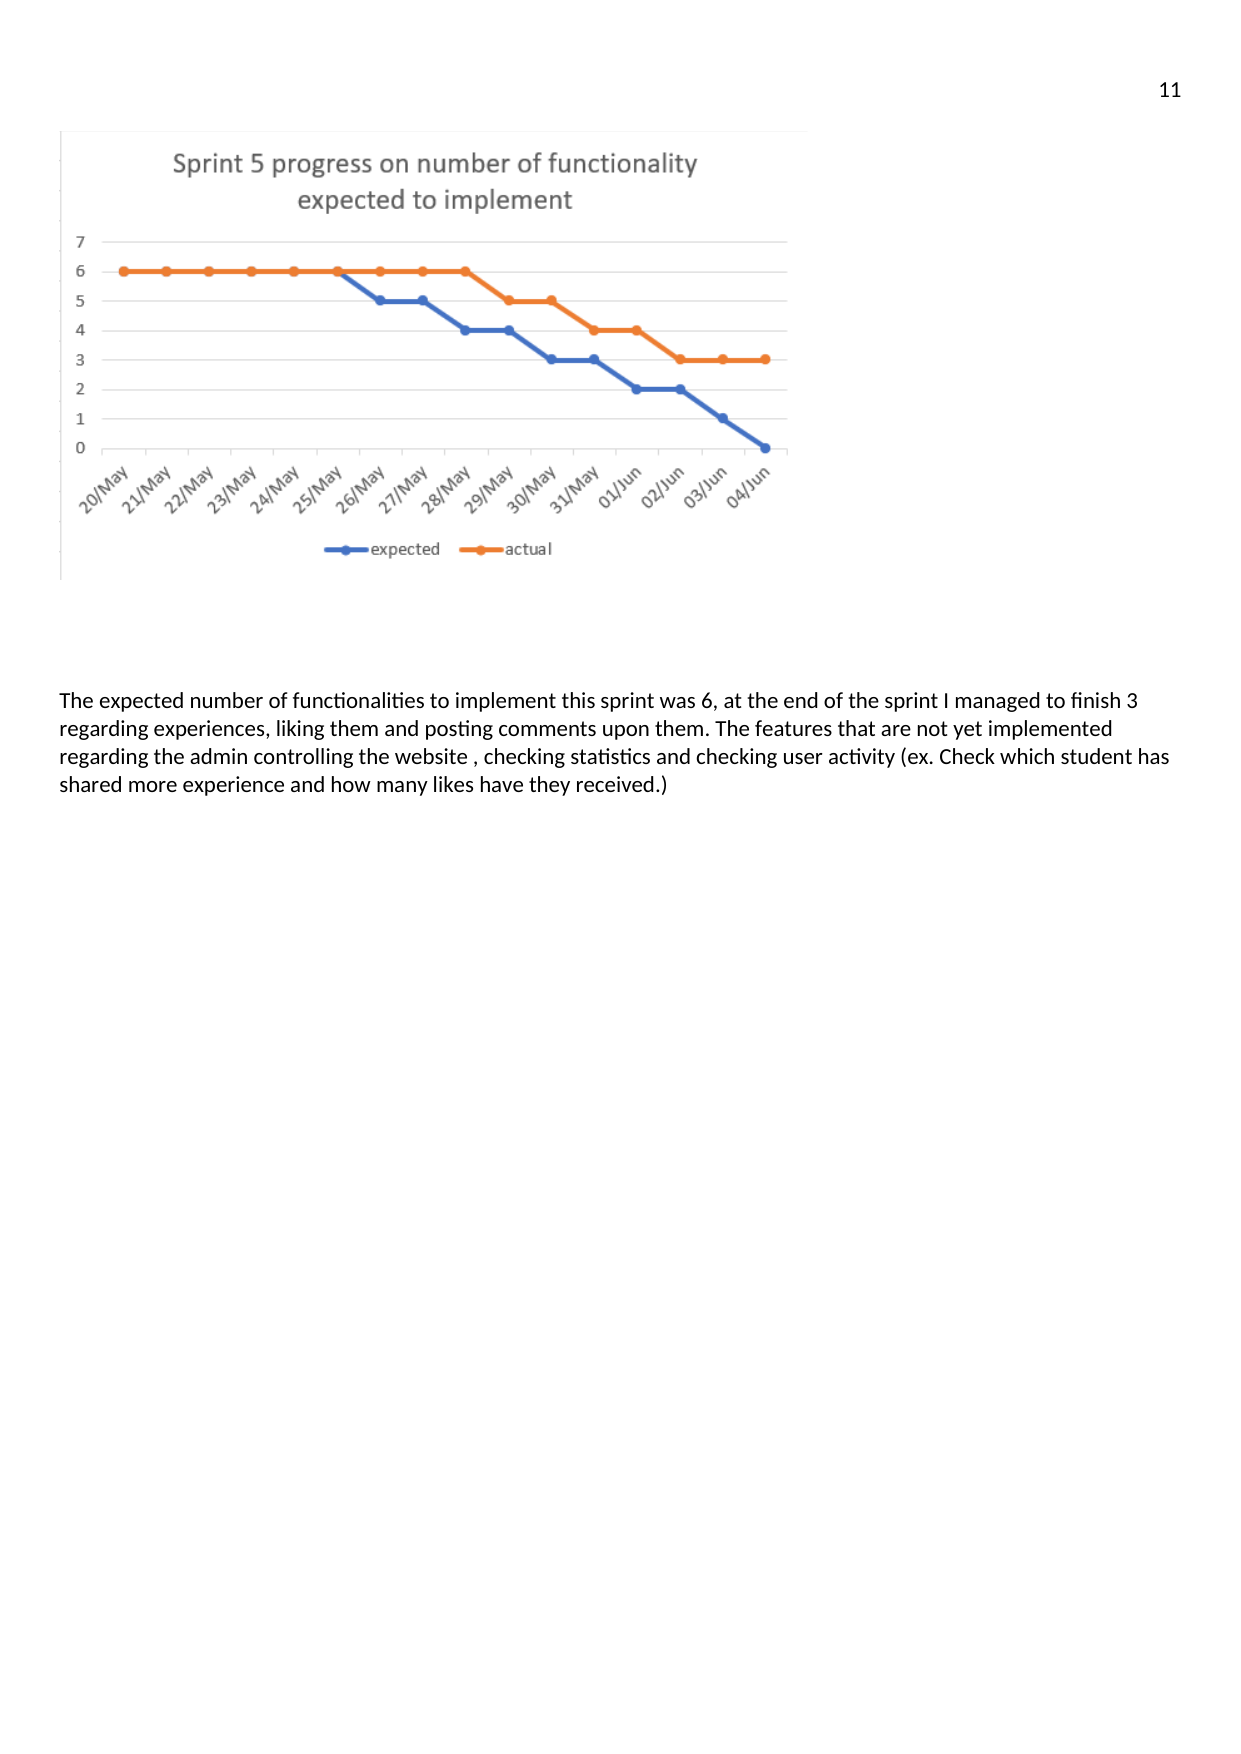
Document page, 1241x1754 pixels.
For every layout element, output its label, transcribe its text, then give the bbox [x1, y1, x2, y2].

text The expected number of functionalities to implement this sprint was 6, at the end of the sprint I managed to finish 3 regarding experiences, liking them and posting comments upon them. The features that are not yet implemented regarding the admin controlling the website , checking statistics and checking user activity (ex. Check which student has shared more experience and how many likes have they received.) [59, 686, 1181, 798]
